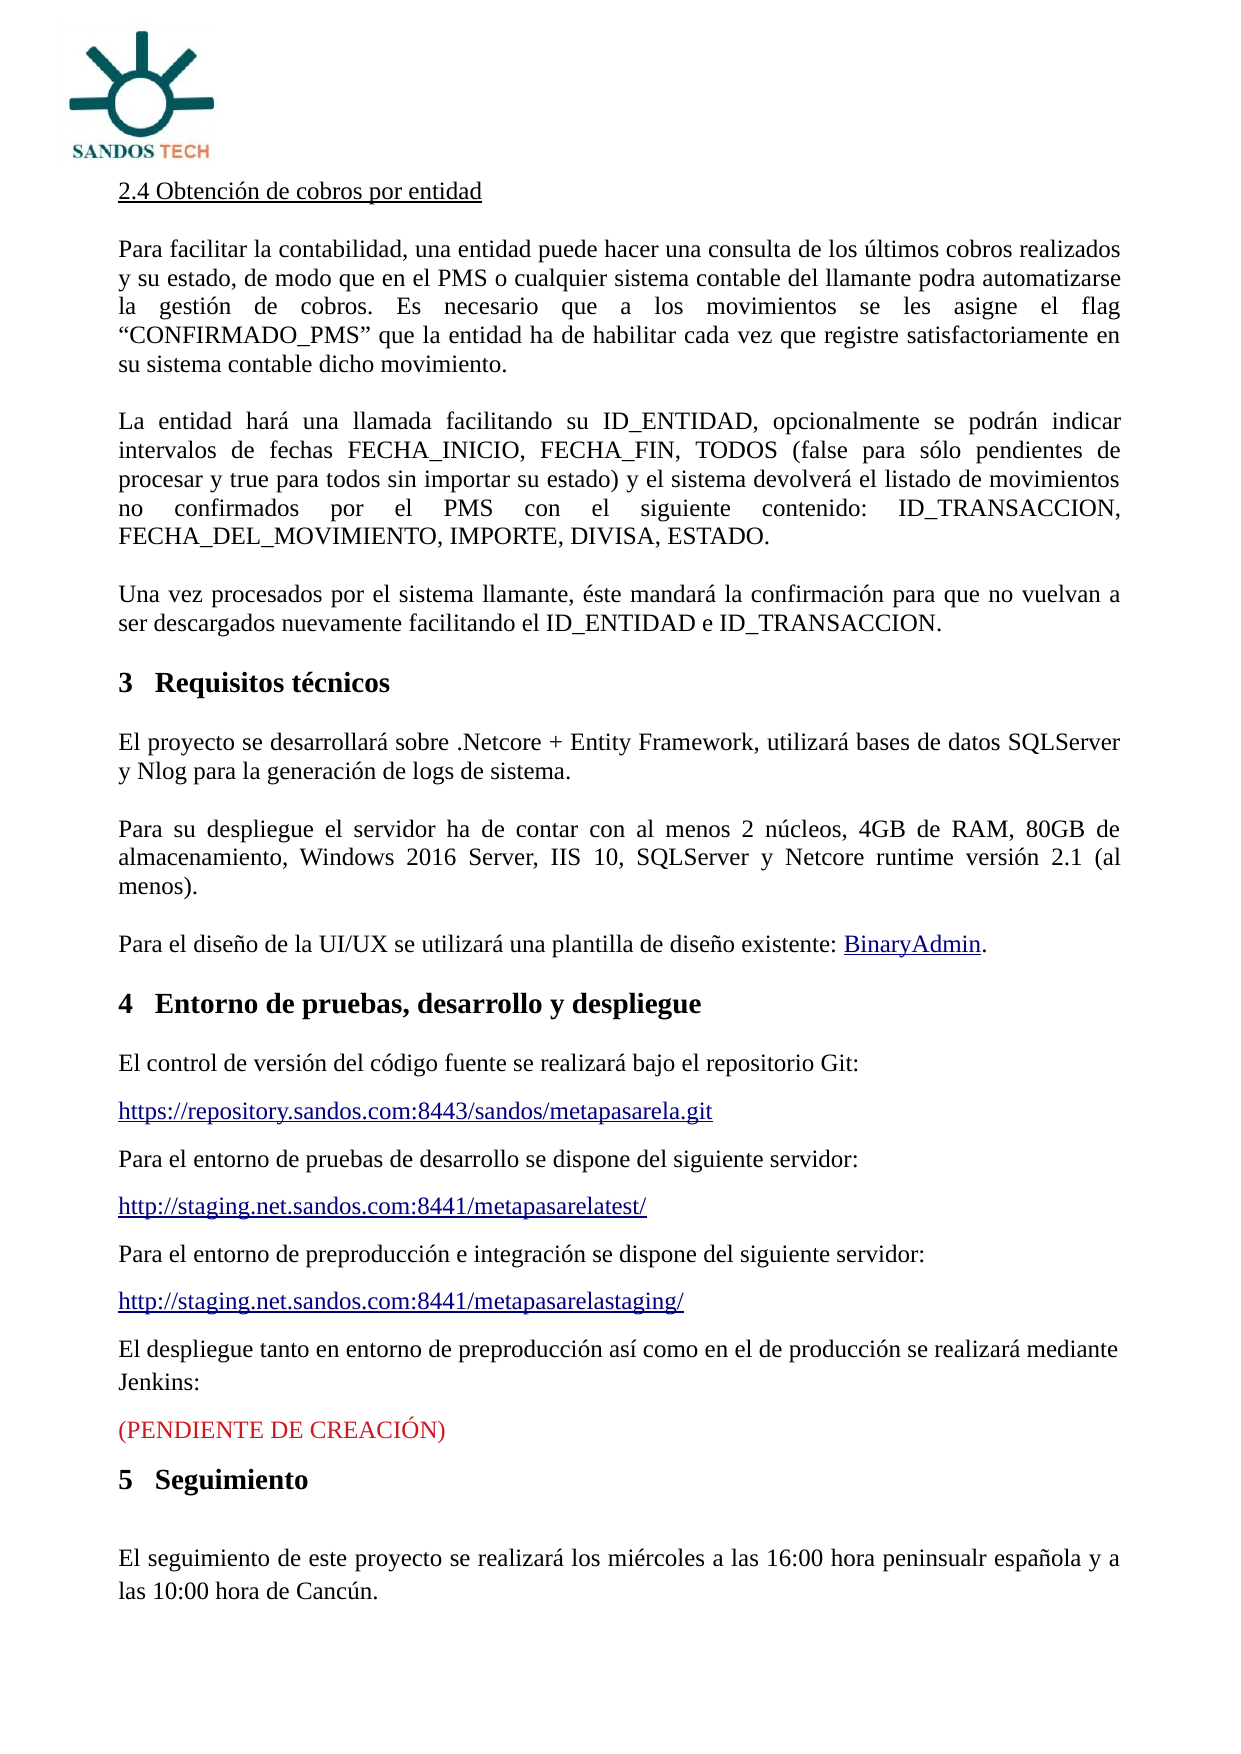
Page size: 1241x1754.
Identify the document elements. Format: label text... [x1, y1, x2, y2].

text 2.4 Obtención de cobros por entidad [118, 176, 1122, 205]
text Para el entorno de pruebas de desarrollo se dispone del siguiente servidor: [118, 1144, 1122, 1172]
text La entidad hará una llamada facilitando su ID_ENTIDAD, opcionalmente se podrán indicar intervalos de fechas FECHA_INICIO, FECHA_FIN, TODOS (false para sólo pendientes de procesar y true para todos sin importar su estado) y el sistema devolverá el listado de movimientos no confirmados por el PMS con el siguiente contenido: ID_TRANSACCION, FECHA_DEL_MOVIMIENTO, IMPORTE, DIVISA, ESTADO. [118, 406, 1122, 550]
text Para el entorno de preproducción e integración se dispone del siguiente servidor: [118, 1239, 1122, 1268]
text 5 Seguimiento [118, 1462, 1122, 1496]
text https://repository.sandos.com:8443/sandos/metapasarela.git [118, 1096, 1122, 1125]
text El seguimiento de este proyecto se realizará los miércoles a las 16:00 hora peninsualr española y a las 10:00 hora de Cancún. [118, 1543, 1122, 1605]
text Para el diseño de la UI/UX se utilizará una plantilla de diseño existente: BinaryAdmin. [118, 929, 1122, 957]
text El despliegue tanto en entorno de preproducción así como en el de producción se realizará mediante Jenkins: [118, 1334, 1122, 1396]
text (PENDIENTE DE CREACIÓN) [118, 1415, 1122, 1443]
text Una vez procesados por el sistema llamante, éste mandará la confirmación para que no vuelvan a ser descargados nuevamente facilitando el ID_ENTIDAD e ID_TRANSACCION. [118, 579, 1122, 636]
text http://staging.net.sandos.com:8441/metapasarelastaging/ [118, 1286, 1122, 1315]
text Para facilitar la contabilidad, una entidad puede hacer una consulta de los últimos cobros realizados y su estado, de modo que en el PMS o cualquier sistema contable del llamante podra automatizarse la gestión de cobros. Es necesario que a los movimientos se les asigne el flag “CONFIRMADO_PMS” que la entidad ha de habilitar cada vez que registre satisfactoriamente en su sistema contable dicho movimiento. [118, 234, 1122, 378]
text Para su despliegue el servidor ha de contar con al menos 2 núcleos, 4GB de RAM, 80GB de almacenamiento, Windows 2016 Server, IIS 10, SQLServer y Netcore runtime versión 2.1 (al menos). [118, 814, 1122, 900]
text El control de versión del código fuente se realizará bajo el repositorio Git: [118, 1048, 1122, 1077]
picture [50, 21, 228, 176]
text http://staging.net.sandos.com:8441/metapasarelatest/ [118, 1191, 1122, 1220]
text 4 Entorno de pruebas, desarrollo y despliegue [118, 986, 1122, 1020]
text 3 Requisitos técnicos [118, 665, 1122, 699]
text El proyecto se desarrollará sobre .Netcore + Entity Framework, utilizará bases de datos SQLServer y Nlog para la generación de logs de sistema. [118, 727, 1122, 785]
